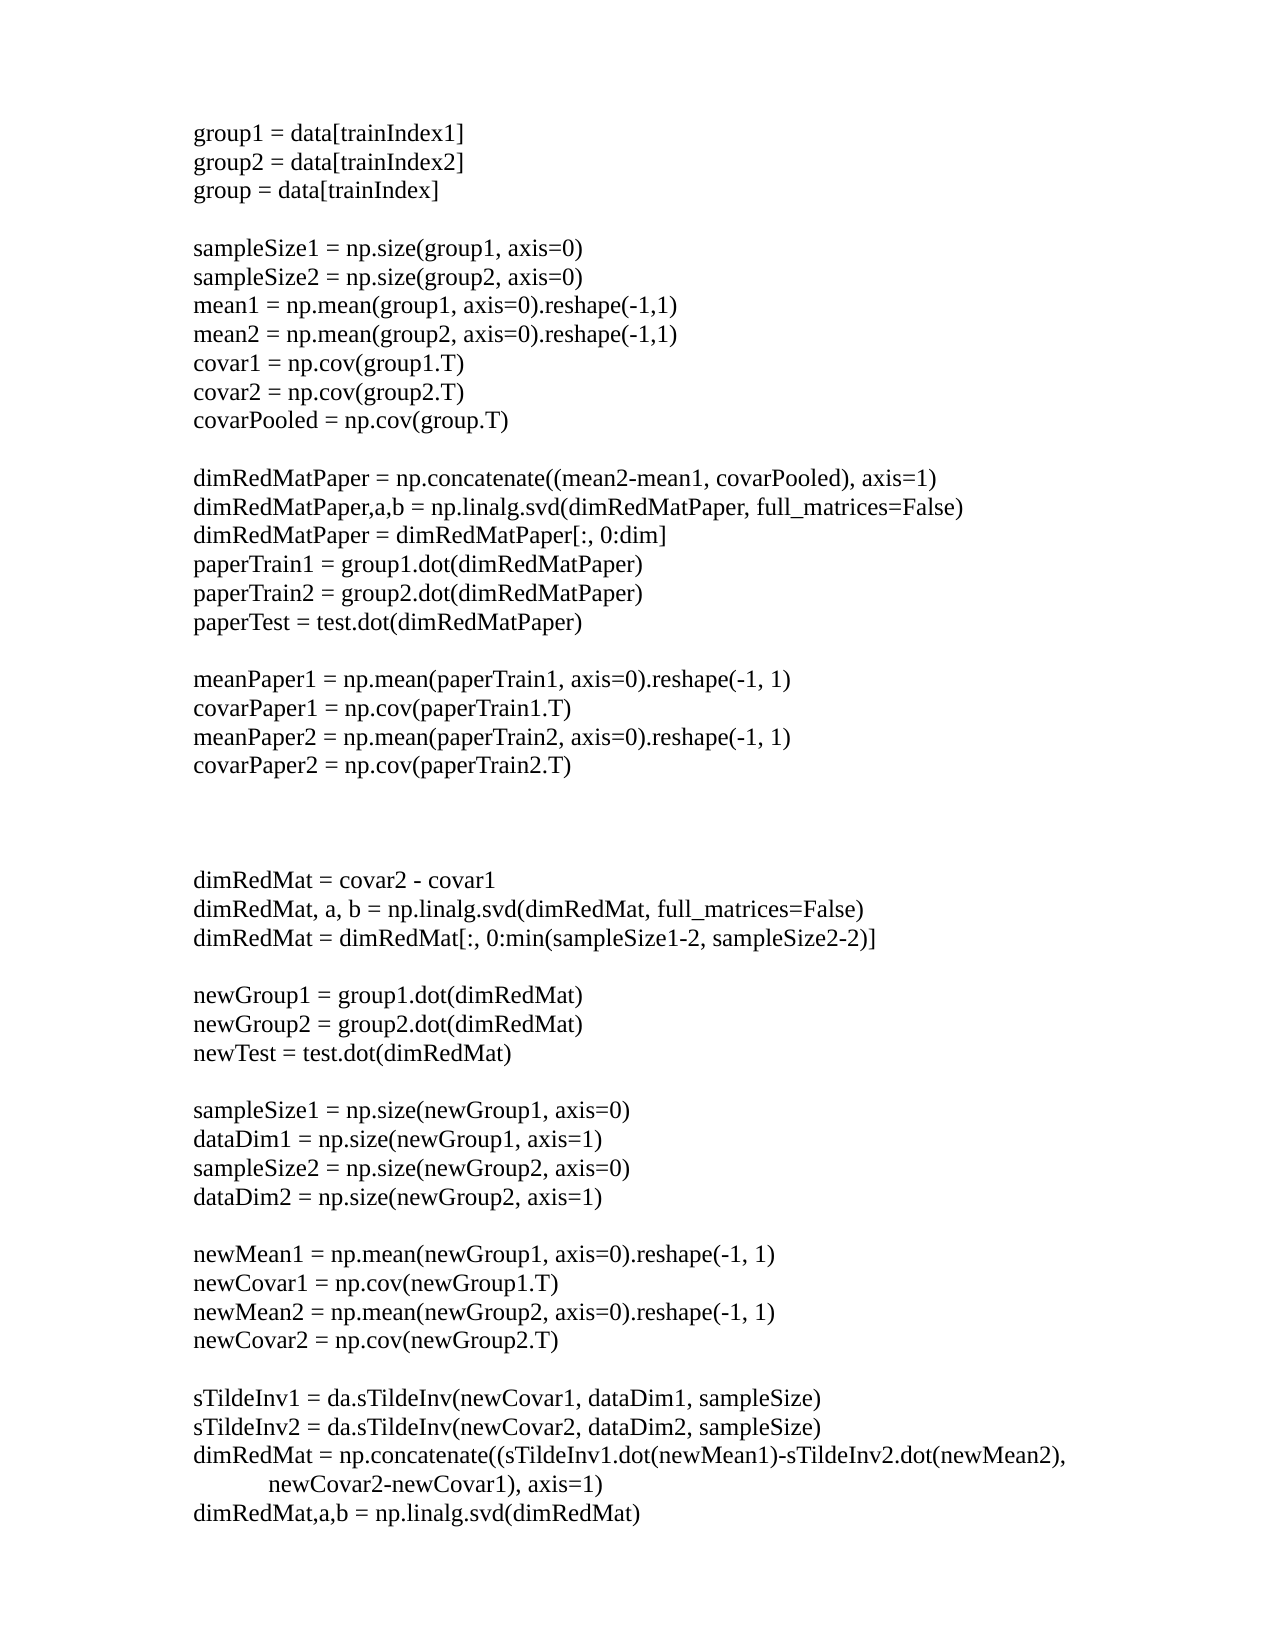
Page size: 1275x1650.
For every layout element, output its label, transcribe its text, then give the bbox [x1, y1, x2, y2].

text covar2 = np.cov(group2.T) [118, 377, 1157, 406]
text dimRedMatPaper,a,b = np.linalg.svd(dimRedMatPaper, full_matrices=False) [118, 492, 1157, 521]
text covarPaper1 = np.cov(paperTrain1.T) [118, 693, 1157, 722]
text paperTrain1 = group1.dot(dimRedMatPaper) [118, 549, 1157, 578]
text group1 = data[trainIndex1] [118, 118, 1157, 147]
text meanPaper2 = np.mean(paperTrain2, axis=0).reshape(-1, 1) [118, 722, 1157, 751]
text group = data[trainIndex] [118, 176, 1157, 204]
text dataDim1 = np.size(newGroup1, axis=1) [118, 1124, 1157, 1153]
text sampleSize2 = np.size(newGroup2, axis=0) [118, 1153, 1157, 1182]
text dimRedMat, a, b = np.linalg.svd(dimRedMat, full_matrices=False) [118, 894, 1157, 923]
text group2 = data[trainIndex2] [118, 147, 1157, 176]
text paperTest = test.dot(dimRedMatPaper) [118, 607, 1157, 636]
text dimRedMat,a,b = np.linalg.svd(dimRedMat) [118, 1498, 1157, 1527]
text mean2 = np.mean(group2, axis=0).reshape(-1,1) [118, 319, 1157, 348]
text newGroup2 = group2.dot(dimRedMat) [118, 1009, 1157, 1038]
text dimRedMat = np.concatenate((sTildeInv1.dot(newMean1)-sTildeInv2.dot(newMean2), [118, 1441, 1157, 1469]
text dimRedMat = covar2 - covar1 [118, 866, 1157, 894]
text sTildeInv1 = da.sTildeInv(newCovar1, dataDim1, sampleSize) [118, 1383, 1157, 1412]
text newCovar2-newCovar1), axis=1) [118, 1469, 1157, 1498]
text sampleSize2 = np.size(group2, axis=0) [118, 262, 1157, 291]
text mean1 = np.mean(group1, axis=0).reshape(-1,1) [118, 291, 1157, 319]
text dataDim2 = np.size(newGroup2, axis=1) [118, 1182, 1157, 1211]
text dimRedMatPaper = dimRedMatPaper[:, 0:dim] [118, 521, 1157, 549]
text covarPooled = np.cov(group.T) [118, 406, 1157, 434]
text paperTrain2 = group2.dot(dimRedMatPaper) [118, 578, 1157, 607]
text dimRedMatPaper = np.concatenate((mean2-mean1, covarPooled), axis=1) [118, 463, 1157, 492]
text newCovar1 = np.cov(newGroup1.T) [118, 1268, 1157, 1297]
text newMean1 = np.mean(newGroup1, axis=0).reshape(-1, 1) [118, 1239, 1157, 1268]
text sampleSize1 = np.size(newGroup1, axis=0) [118, 1096, 1157, 1124]
text newCovar2 = np.cov(newGroup2.T) [118, 1326, 1157, 1354]
text newTest = test.dot(dimRedMat) [118, 1038, 1157, 1067]
text covar1 = np.cov(group1.T) [118, 348, 1157, 377]
text sTildeInv2 = da.sTildeInv(newCovar2, dataDim2, sampleSize) [118, 1412, 1157, 1441]
text sampleSize1 = np.size(group1, axis=0) [118, 233, 1157, 262]
text newGroup1 = group1.dot(dimRedMat) [118, 981, 1157, 1009]
text newMean2 = np.mean(newGroup2, axis=0).reshape(-1, 1) [118, 1297, 1157, 1326]
text meanPaper1 = np.mean(paperTrain1, axis=0).reshape(-1, 1) [118, 664, 1157, 693]
text covarPaper2 = np.cov(paperTrain2.T) [118, 751, 1157, 779]
text dimRedMat = dimRedMat[:, 0:min(sampleSize1-2, sampleSize2-2)] [118, 923, 1157, 952]
